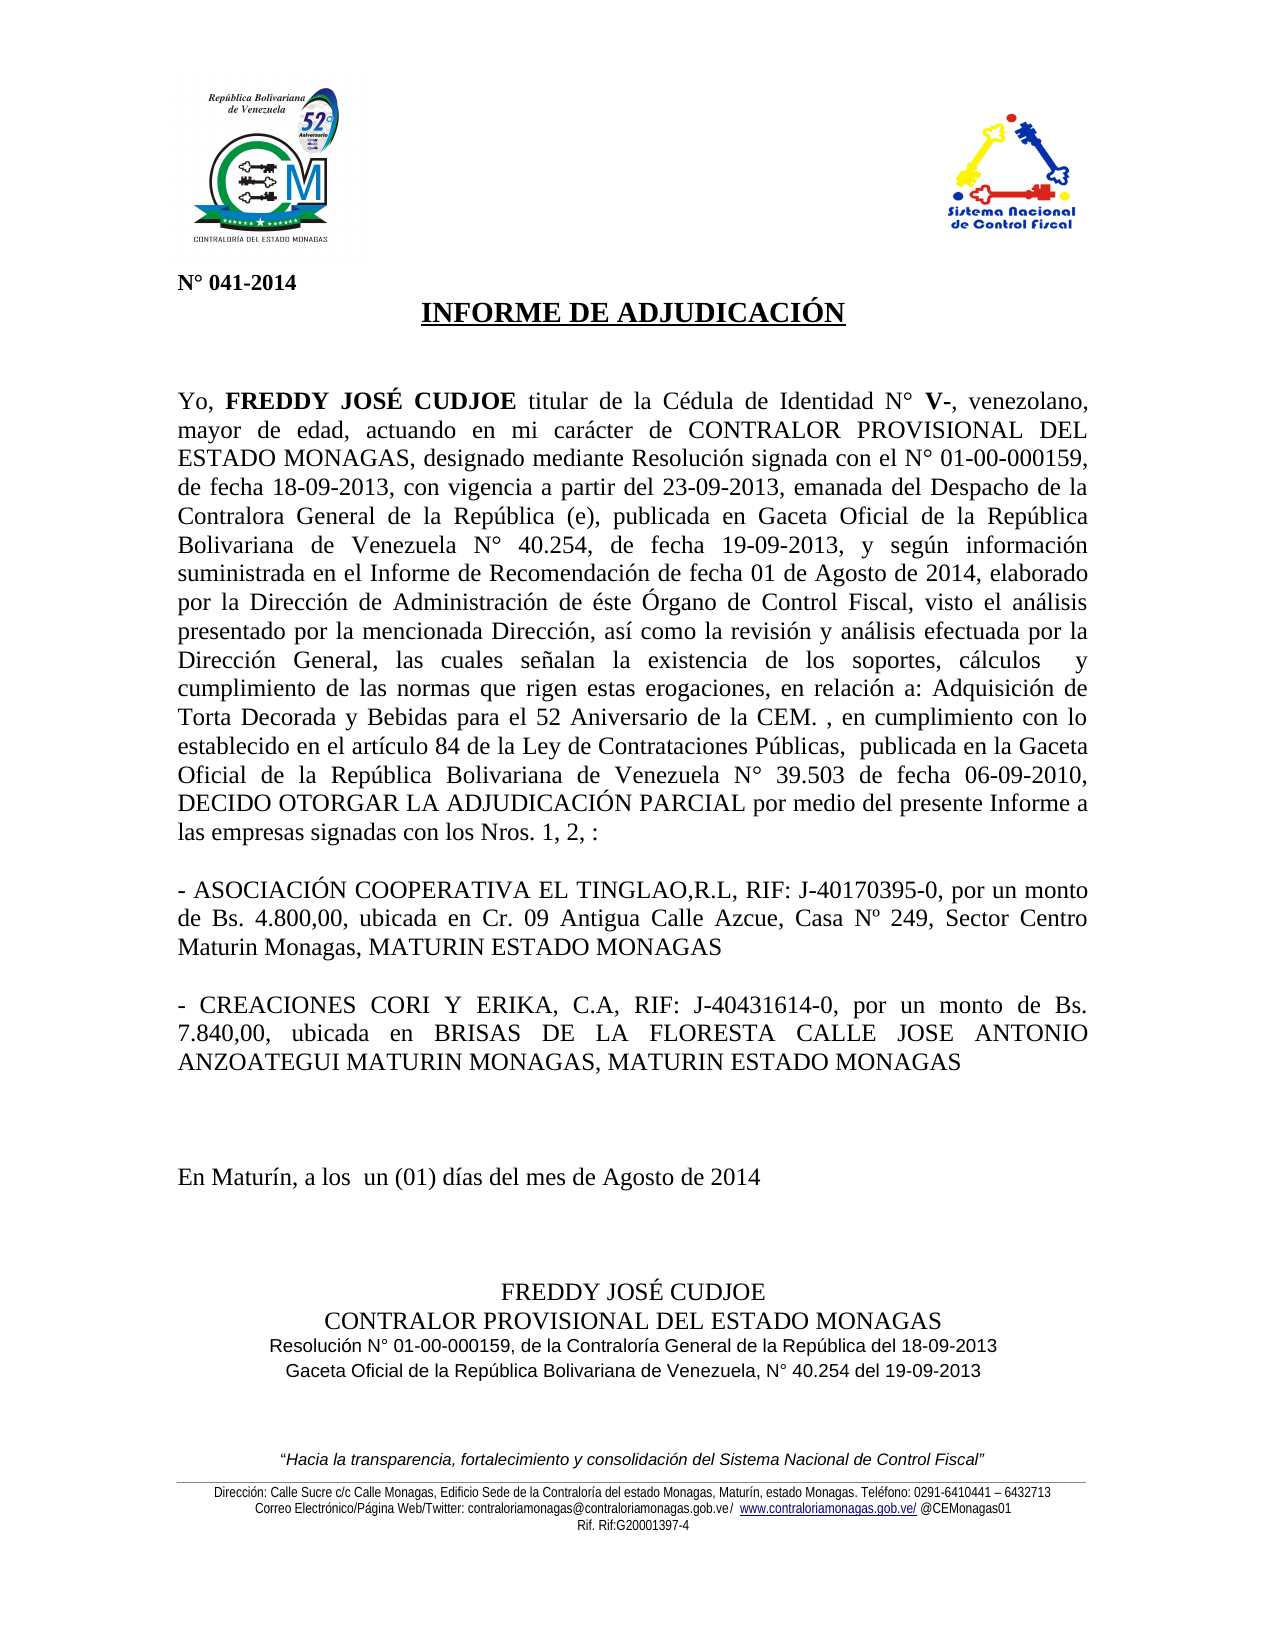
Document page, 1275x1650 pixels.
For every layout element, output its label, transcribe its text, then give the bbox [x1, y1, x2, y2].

text En Maturín, a los un (01) días del mes de Agosto de 2014 [177, 1162, 1089, 1191]
picture [941, 107, 1088, 235]
text Yo, FREDDY JOSÉ CUDJOE titular de la Cédula de Identidad N° V-, venezolano, mayor de edad, actuando en mi carácter de CONTRALOR PROVISIONAL DEL ESTADO MONAGAS, designado mediante Resolución signada con el N° 01-00-000159, de fecha 18-09-2013, con vigencia a partir del 23-09-2013, emanada del Despacho de la Contralora General de la República (e), publicada en Gaceta Oficial de la República Bolivariana de Venezuela N° 40.254, de fecha 19-09-2013, y según información suministrada en el Informe de Recomendación de fecha 01 de Agosto de 2014, elaborado por la Dirección de Administración de éste Órgano de Control Fiscal, visto el análisis presentado por la mencionada Dirección, así como la revisión y análisis efectuada por la Dirección General, las cuales señalan la existencia de los soportes, cálculos y cumplimiento de las normas que rigen estas erogaciones, en relación a: Adquisición de Torta Decorada y Bebidas para el 52 Aniversario de la CEM. , en cumplimiento con lo establecido en el artículo 84 de la Ley de Contrataciones Públicas, publicada en la Gaceta Oficial de la República Bolivariana de Venezuela N° 39.503 de fecha 06-09-2010, DECIDO OTORGAR LA ADJUDICACIÓN PARCIAL por medio del presente Informe a las empresas signadas con los Nros. 1, 2, : [177, 386, 1089, 846]
picture [169, 72, 363, 258]
text Gaceta Oficial de la República Bolivariana de Venezuela, N° 40.254 del 19-09-2013 [177, 1356, 1089, 1381]
text CONTRALOR PROVISIONAL DEL ESTADO MONAGAS [177, 1306, 1089, 1335]
text INFORME DE ADJUDICACIÓN [177, 295, 1089, 328]
text FREDDY JOSÉ CUDJOE [177, 1277, 1089, 1306]
text Resolución N° 01-00-000159, de la Contraloría General de la República del 18-09-2013 [177, 1335, 1089, 1356]
text - ASOCIACIÓN COOPERATIVA EL TINGLAO,R.L, RIF: J-40170395-0, por un monto de Bs. 4.800,00, ubicada en Cr. 09 Antigua Calle Azcue, Casa Nº 249, Sector Centro Maturin Monagas, MATURIN ESTADO MONAGAS - CREACIONES CORI Y ERIKA, C.A, RIF: J-40431614-0, por un monto de Bs. 7.840,00, ubicada en BRISAS DE LA FLORESTA CALLE JOSE ANTONIO ANZOATEGUI MATURIN MONAGAS, MATURIN ESTADO MONAGAS [177, 875, 1089, 1133]
text N° 041-2014 [177, 269, 1089, 295]
